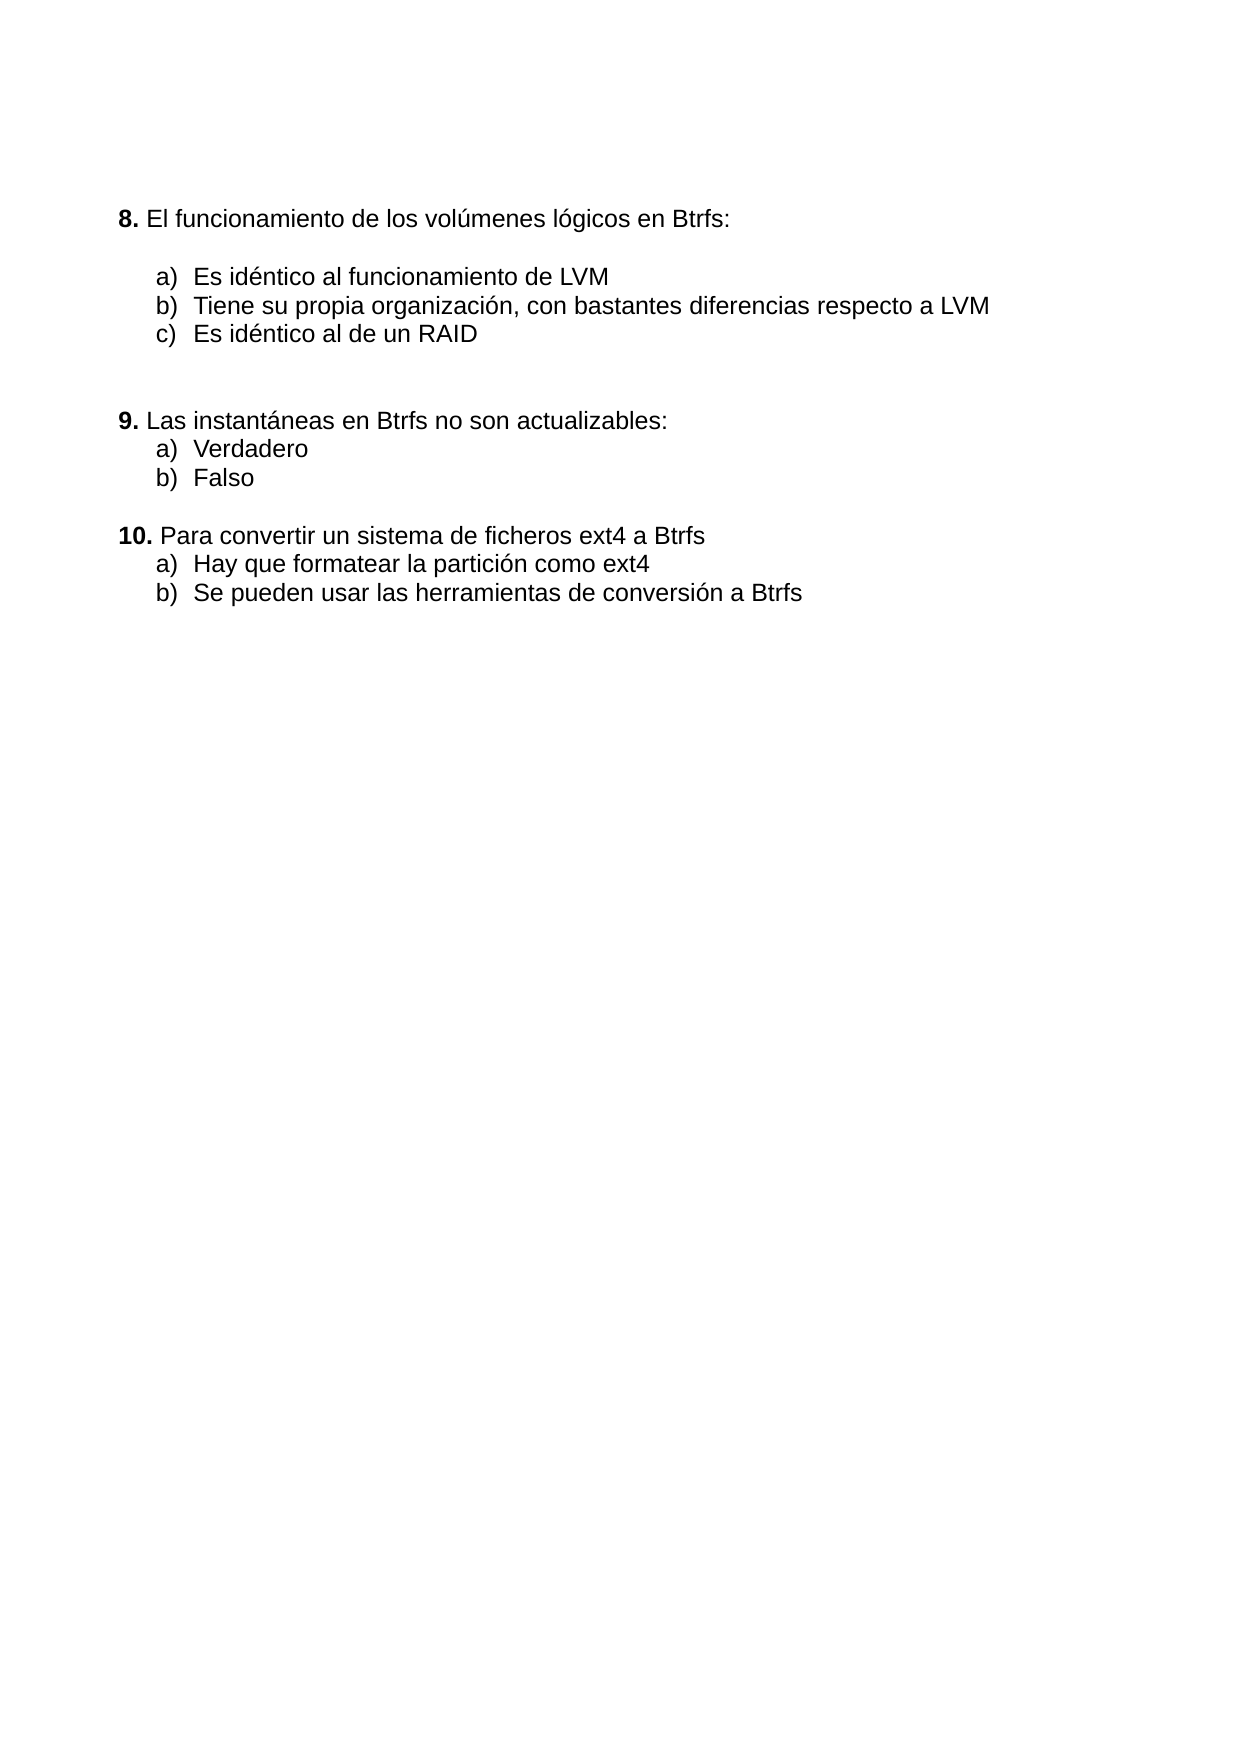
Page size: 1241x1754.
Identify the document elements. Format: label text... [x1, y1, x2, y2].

list Es idéntico al de un RAID [156, 319, 1122, 348]
list Se pueden usar las herramientas de conversión a Btrfs [156, 578, 1122, 607]
list Tiene su propia organización, con bastantes diferencias respecto a LVM [156, 291, 1122, 319]
list Falso [156, 463, 1122, 492]
text 10. Para convertir un sistema de ficheros ext4 a Btrfs [118, 521, 1122, 549]
text 8. El funcionamiento de los volúmenes lógicos en Btrfs: [118, 204, 1122, 233]
text 9. Las instantáneas en Btrfs no son actualizables: [118, 406, 1122, 434]
list Hay que formatear la partición como ext4 [156, 549, 1122, 578]
list Es idéntico al funcionamiento de LVM [156, 262, 1122, 291]
list Verdadero [156, 434, 1122, 463]
